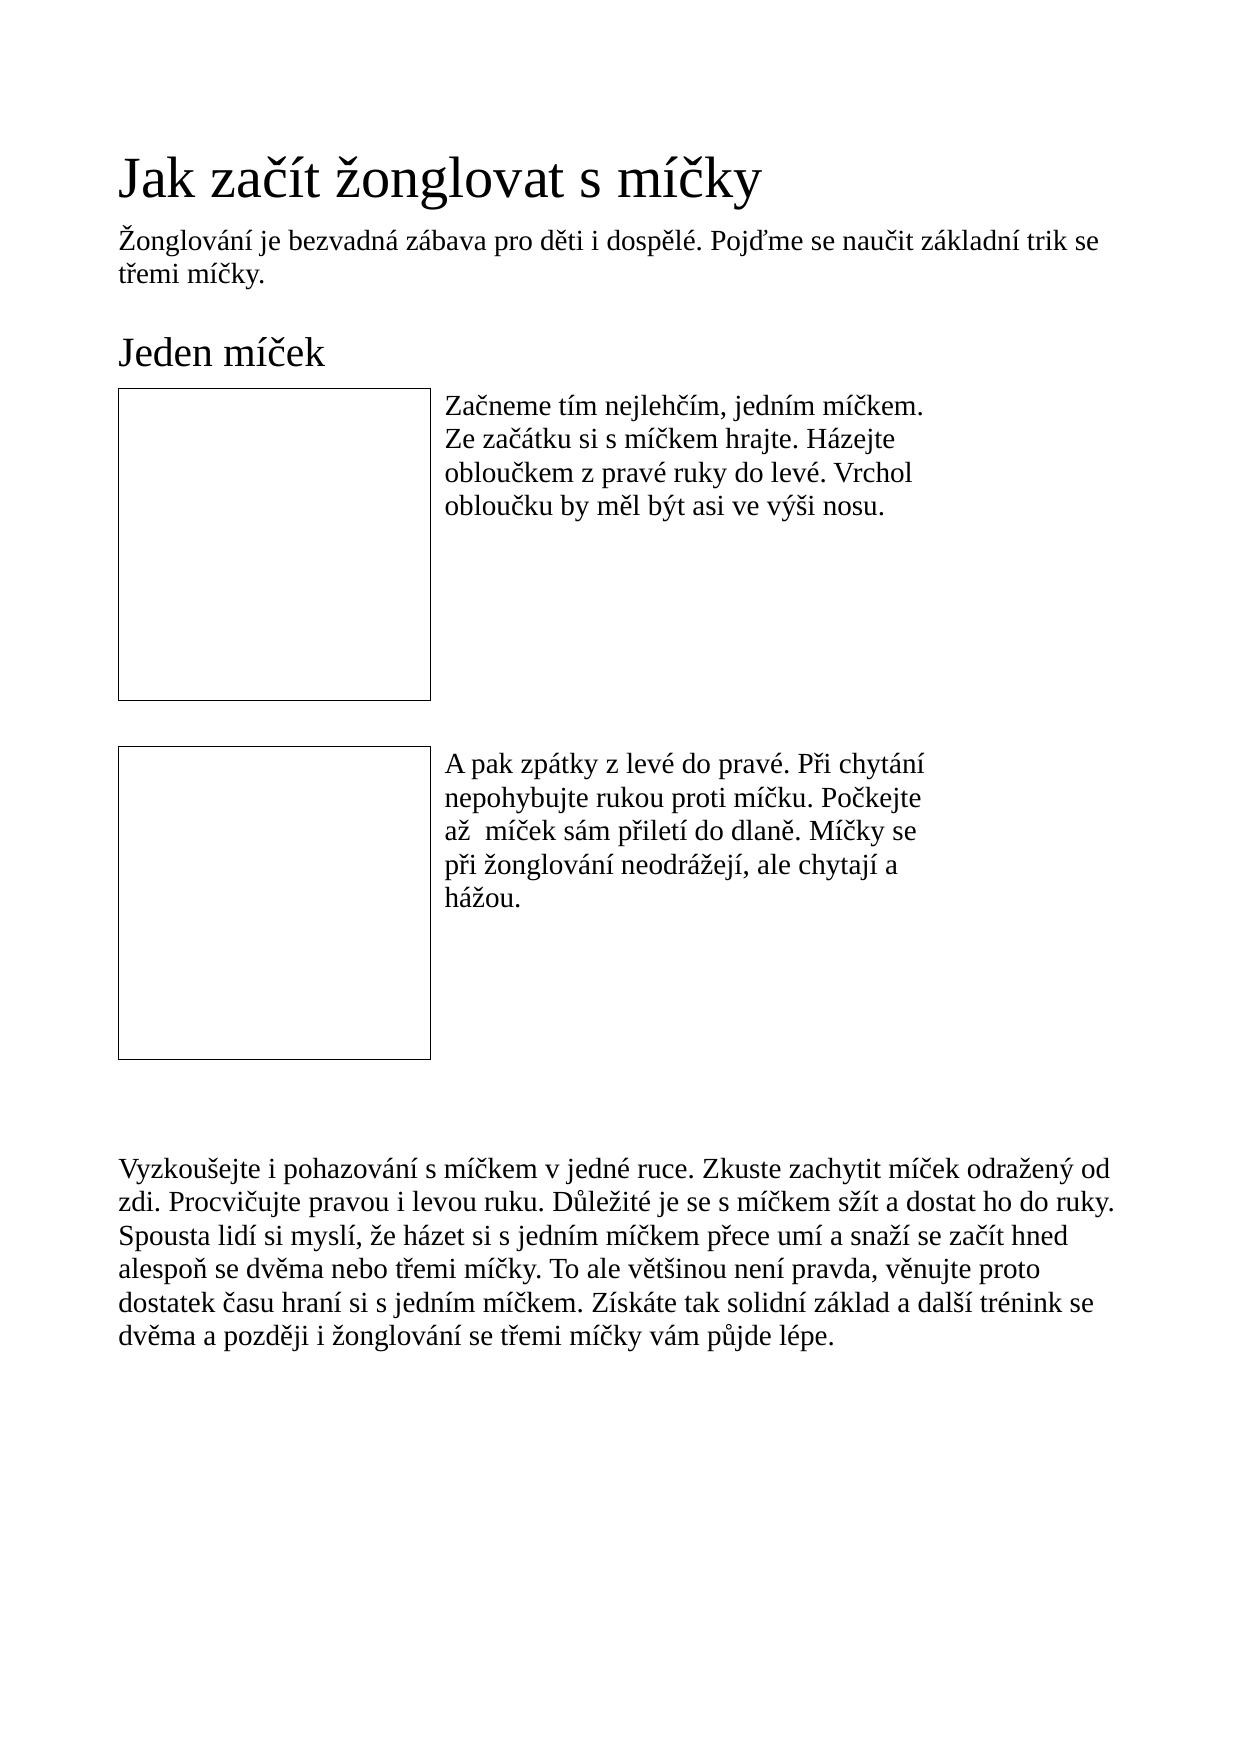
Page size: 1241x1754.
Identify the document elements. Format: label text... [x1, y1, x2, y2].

table_header [431, 388, 444, 700]
text Vyzkoušejte i pohazování s míčkem v jedné ruce. Zkuste zachytit míček odražený od zdi. Procvičujte pravou i levou ruku. Důležité je se s míčkem sžít a dostat ho do ruky. Spousta lidí si myslí, že házet si s jedním míčkem přece umí a snaží se začít hned alespoň se dvěma nebo třemi míčky. To ale většinou není pravda, věnujte proto dostatek času hraní si s jedním míčkem. Získáte tak solidní základ a další trénink se dvěma a později i žonglování se třemi míčky vám půjde lépe. [118, 1151, 1122, 1352]
table_header [431, 746, 444, 1059]
table_header [119, 389, 430, 700]
subtitle Jak začít žonglovat s míčky [118, 143, 1122, 210]
table_header [119, 747, 430, 1059]
table_header A pak zpátky z levé do pravé. Při chytání nepohybujte rukou proti míčku. Počkejte až míček sám přiletí do dlaně. Míčky se při žonglování neodrážejí, ale chytají a hážou. [444, 746, 946, 1059]
table_header Začneme tím nejlehčím, jedním míčkem. Ze začátku si s míčkem hrajte. Házejte obloučkem z pravé ruky do levé. Vrchol obloučku by měl být asi ve výši nosu. [444, 388, 946, 700]
text Žonglování je bezvadná zábava pro děti i dospělé. Pojďme se naučit základní trik se třemi míčky. [118, 223, 1122, 290]
subtitle Jeden míček [118, 327, 1122, 375]
